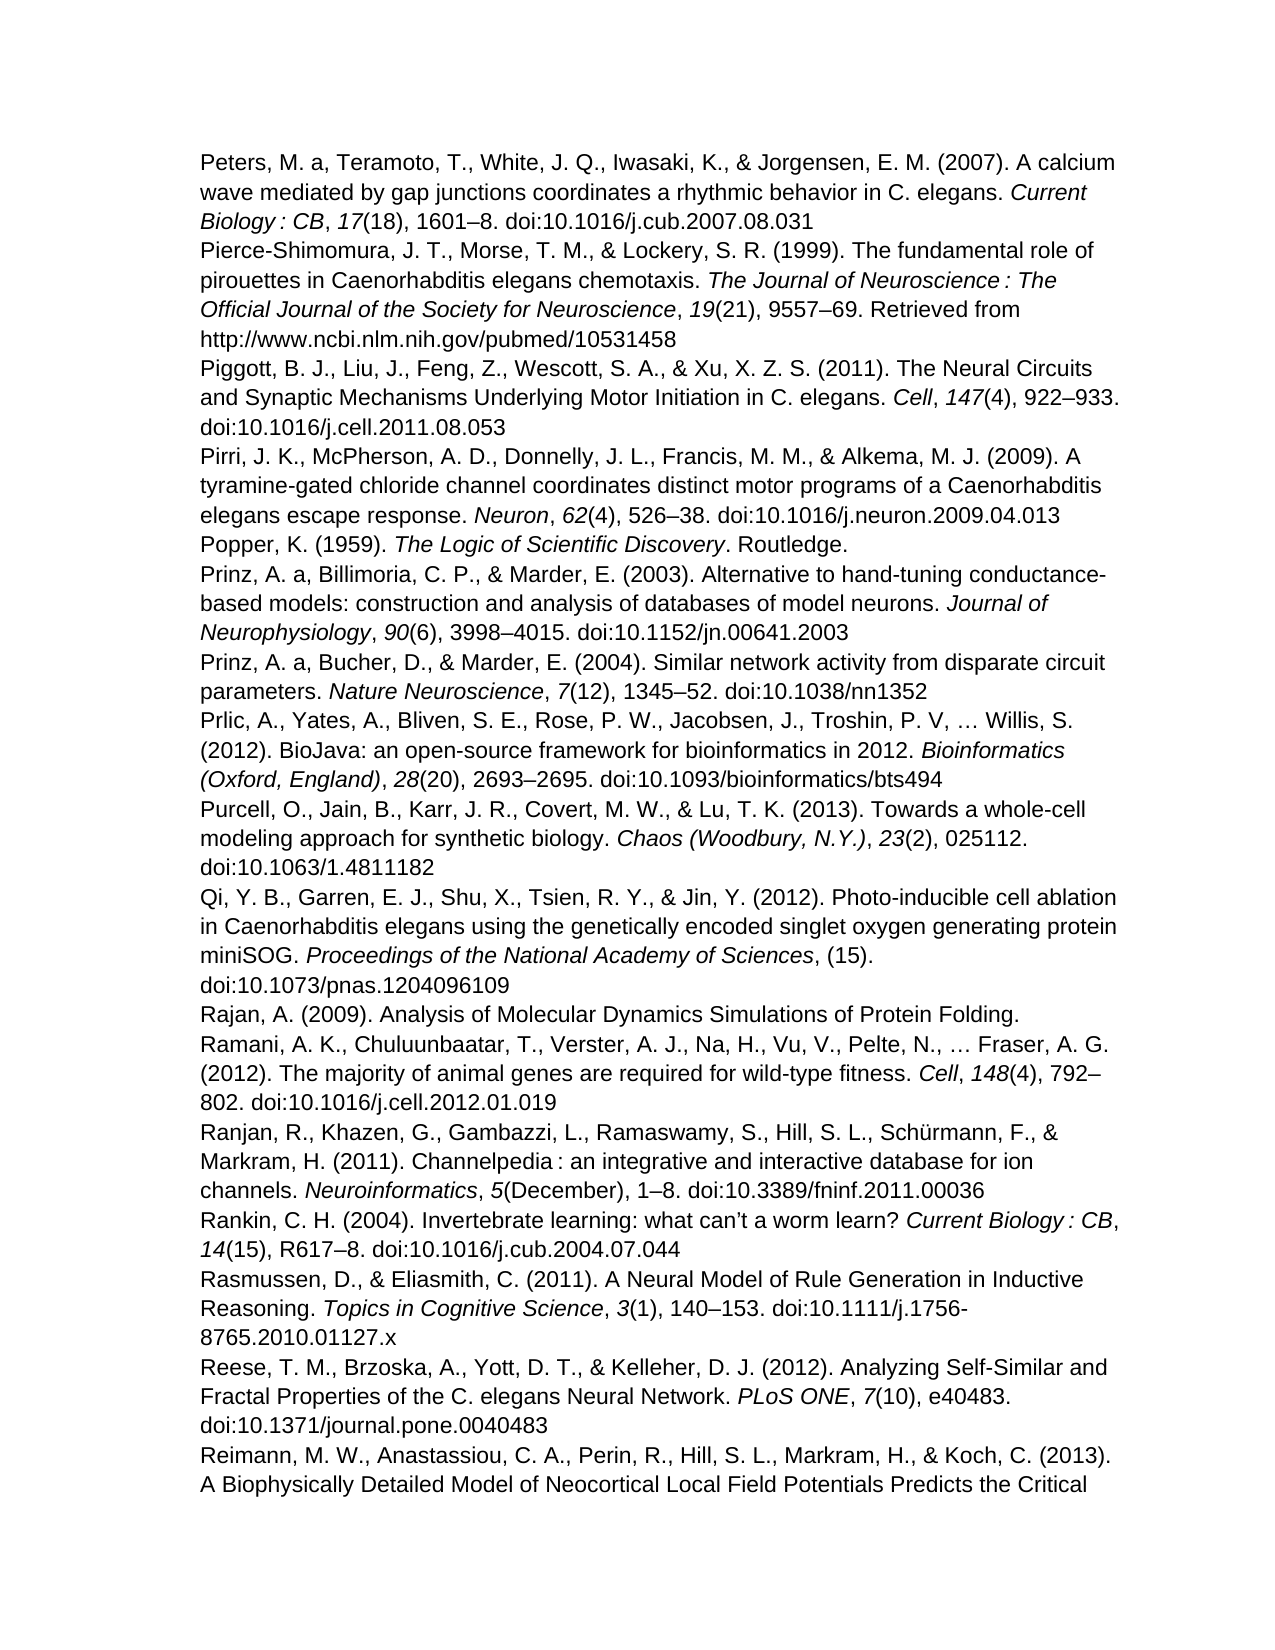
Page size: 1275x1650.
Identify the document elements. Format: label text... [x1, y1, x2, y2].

text Pierce-Shimomura, J. T., Morse, T. M., & Lockery, S. R. (1999). The fundamental role of pirouettes in Caenorhabditis elegans chemotaxis. The Journal of Neuroscience : The Official Journal of the Society for Neuroscience, 19(21), 9557–69. Retrieved from http://www.ncbi.nlm.nih.gov/pubmed/10531458 [200, 238, 1125, 352]
text Prlic, A., Yates, A., Bliven, S. E., Rose, P. W., Jacobsen, J., Troshin, P. V, … Willis, S. (2012). BioJava: an open-source framework for bioinformatics in 2012. Bioinformatics (Oxford, England), 28(20), 2693–2695. doi:10.1093/bioinformatics/bts494 [200, 708, 1125, 792]
text Reimann, M. W., Anastassiou, C. A., Perin, R., Hill, S. L., Markram, H., & Koch, C. (2013). A Biophysically Detailed Model of Neocortical Local Field Potentials Predicts the Critical [200, 1442, 1125, 1497]
text Rasmussen, D., & Eliasmith, C. (2011). A Neural Model of Rule Generation in Inductive Reasoning. Topics in Cognitive Science, 3(1), 140–153. doi:10.1111/j.1756-8765.2010.01127.x [200, 1266, 1125, 1351]
text Qi, Y. B., Garren, E. J., Shu, X., Tsien, R. Y., & Jin, Y. (2012). Photo-inducible cell ablation in Caenorhabditis elegans using the genetically encoded singlet oxygen generating protein miniSOG. Proceedings of the National Academy of Sciences, (15). doi:10.1073/pnas.1204096109 [200, 884, 1125, 998]
text Reese, T. M., Brzoska, A., Yott, D. T., & Kelleher, D. J. (2012). Analyzing Self-Similar and Fractal Properties of the C. elegans Neural Network. PLoS ONE, 7(10), e40483. doi:10.1371/journal.pone.0040483 [200, 1354, 1125, 1439]
text Prinz, A. a, Billimoria, C. P., & Marder, E. (2003). Alternative to hand-tuning conductance-based models: construction and analysis of databases of model neurons. Journal of Neurophysiology, 90(6), 3998–4015. doi:10.1152/jn.00641.2003 [200, 561, 1125, 646]
text Purcell, O., Jain, B., Karr, J. R., Covert, M. W., & Lu, T. K. (2013). Towards a whole-cell modeling approach for synthetic biology. Chaos (Woodbury, N.Y.), 23(2), 025112. doi:10.1063/1.4811182 [200, 796, 1125, 881]
text Ranjan, R., Khazen, G., Gambazzi, L., Ramaswamy, S., Hill, S. L., Schürmann, F., & Markram, H. (2011). Channelpedia : an integrative and interactive database for ion channels. Neuroinformatics, 5(December), 1–8. doi:10.3389/fninf.2011.00036 [200, 1119, 1125, 1204]
text Ramani, A. K., Chuluunbaatar, T., Verster, A. J., Na, H., Vu, V., Pelte, N., … Fraser, A. G. (2012). The majority of animal genes are required for wild-type fitness. Cell, 148(4), 792–802. doi:10.1016/j.cell.2012.01.019 [200, 1031, 1125, 1116]
text Rankin, C. H. (2004). Invertebrate learning: what can’t a worm learn? Current Biology : CB, 14(15), R617–8. doi:10.1016/j.cub.2004.07.044 [200, 1207, 1125, 1262]
text Piggott, B. J., Liu, J., Feng, Z., Wescott, S. A., & Xu, X. Z. S. (2011). The Neural Circuits and Synaptic Mechanisms Underlying Motor Initiation in C. elegans. Cell, 147(4), 922–933. doi:10.1016/j.cell.2011.08.053 [200, 356, 1125, 440]
text Popper, K. (1959). The Logic of Scientific Discovery. Routledge. [200, 532, 1125, 557]
text Prinz, A. a, Bucher, D., & Marder, E. (2004). Similar network activity from disparate circuit parameters. Nature Neuroscience, 7(12), 1345–52. doi:10.1038/nn1352 [200, 649, 1125, 704]
text Rajan, A. (2009). Analysis of Molecular Dynamics Simulations of Protein Folding. [200, 1002, 1125, 1027]
text Pirri, J. K., McPherson, A. D., Donnelly, J. L., Francis, M. M., & Alkema, M. J. (2009). A tyramine-gated chloride channel coordinates distinct motor programs of a Caenorhabditis elegans escape response. Neuron, 62(4), 526–38. doi:10.1016/j.neuron.2009.04.013 [200, 444, 1125, 528]
text Peters, M. a, Teramoto, T., White, J. Q., Iwasaki, K., & Jorgensen, E. M. (2007). A calcium wave mediated by gap junctions coordinates a rhythmic behavior in C. elegans. Current Biology : CB, 17(18), 1601–8. doi:10.1016/j.cub.2007.08.031 [200, 150, 1125, 234]
